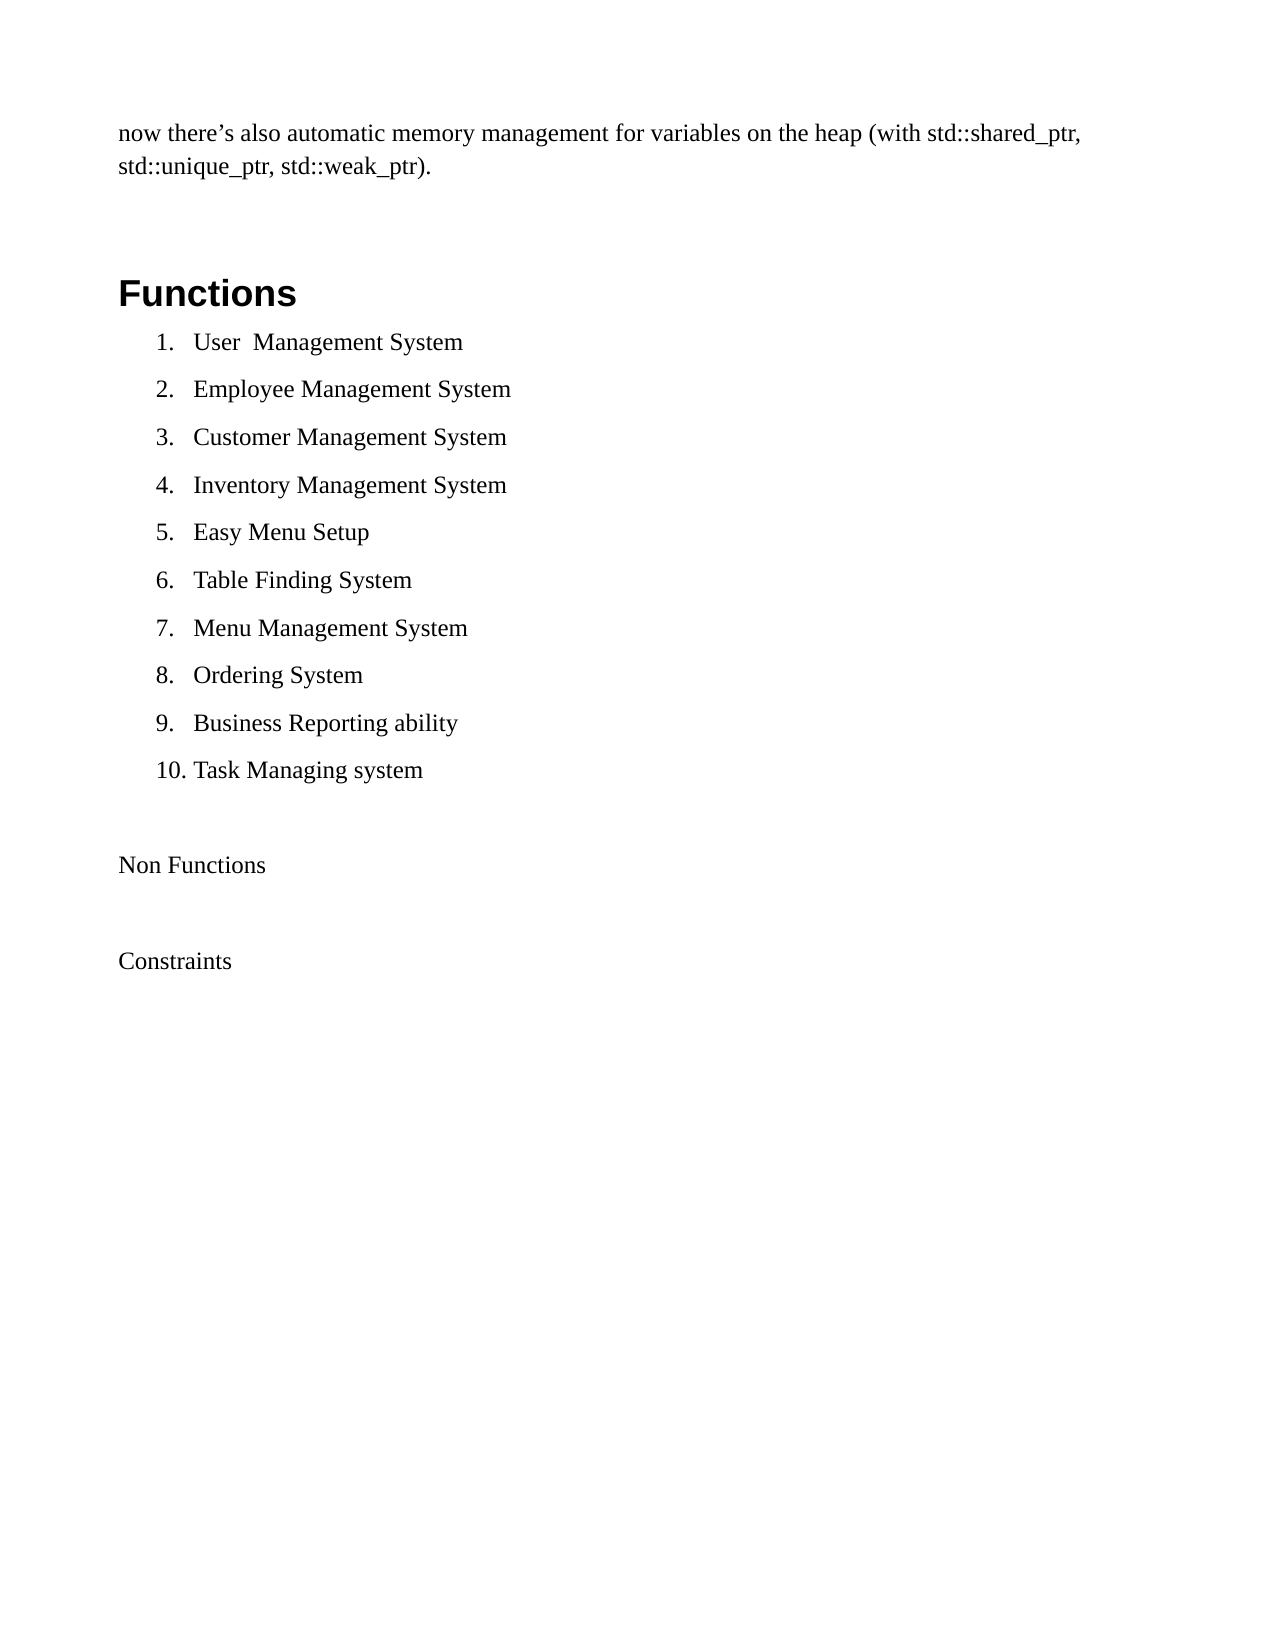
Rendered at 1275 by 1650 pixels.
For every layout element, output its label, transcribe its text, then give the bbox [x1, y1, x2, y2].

list User Management System [156, 327, 1157, 356]
list Easy Menu Setup [156, 517, 1157, 546]
text now there’s also automatic memory management for variables on the heap (with std::shared_ptr, std::unique_ptr, std::weak_ptr). [118, 118, 1157, 180]
list Employee Management System [156, 374, 1157, 403]
list Task Managing system [156, 755, 1157, 784]
list Table Finding System [156, 565, 1157, 594]
text Non Functions [118, 851, 1157, 879]
list Business Reporting ability [156, 708, 1157, 737]
text Constraints [118, 946, 1157, 974]
list Customer Management System [156, 422, 1157, 451]
list Menu Management System [156, 613, 1157, 641]
list Inventory Management System [156, 470, 1157, 498]
subtitle Functions [118, 271, 1157, 314]
list Ordering System [156, 660, 1157, 689]
